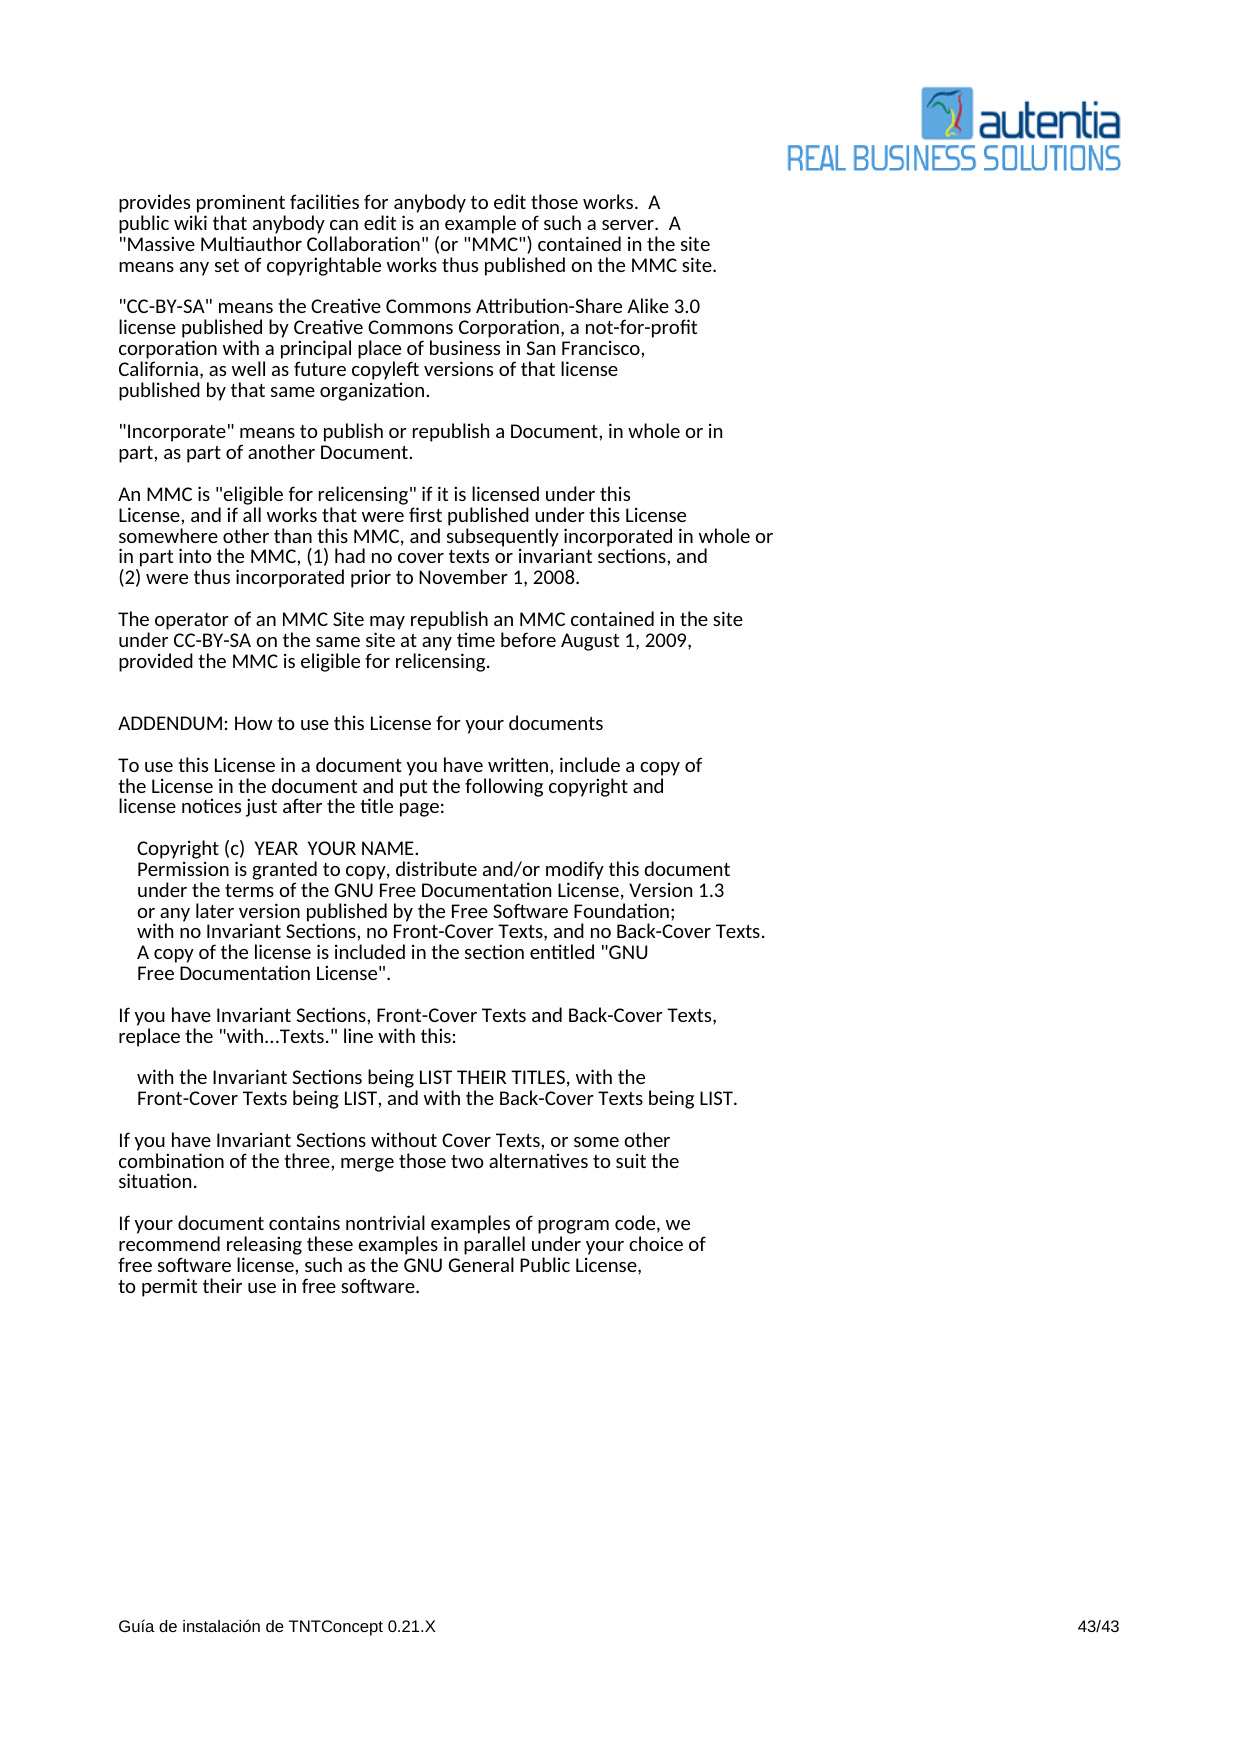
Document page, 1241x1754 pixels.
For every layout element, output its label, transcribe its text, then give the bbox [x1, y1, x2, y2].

text with the Invariant Sections being LIST THEIR TITLES, with the [118, 1069, 1122, 1090]
text Copyright (c) YEAR YOUR NAME. [118, 840, 1122, 861]
text The operator of an MMC Site may republish an MMC contained in the site [118, 611, 1122, 632]
text An MMC is "eligible for relicensing" if it is licensed under this [118, 486, 1122, 507]
text If your document contains nontrivial examples of program code, we [118, 1215, 1122, 1236]
text replace the "with...Texts." line with this: [118, 1027, 1122, 1048]
text means any set of copyrightable works thus published on the MMC site. [118, 257, 1122, 277]
text provided the MMC is eligible for relicensing. [118, 652, 1122, 673]
text Permission is granted to copy, distribute and/or modify this document [118, 861, 1122, 882]
text recommend releasing these examples in parallel under your choice of [118, 1236, 1122, 1257]
text Free Documentation License". [118, 965, 1122, 986]
text If you have Invariant Sections without Cover Texts, or some other [118, 1132, 1122, 1152]
text situation. [118, 1173, 1122, 1194]
text (2) were thus incorporated prior to November 1, 2008. [118, 569, 1122, 590]
text If you have Invariant Sections, Front-Cover Texts and Back-Cover Texts, [118, 1007, 1122, 1027]
text License, and if all works that were first published under this License [118, 507, 1122, 527]
text Front-Cover Texts being LIST, and with the Back-Cover Texts being LIST. [118, 1090, 1122, 1111]
text license published by Creative Commons Corporation, a not-for-profit [118, 319, 1122, 340]
text under the terms of the GNU Free Documentation License, Version 1.3 [118, 882, 1122, 902]
text published by that same organization. [118, 382, 1122, 402]
text to permit their use in free software. [118, 1277, 1122, 1298]
text public wiki that anybody can edit is an example of such a server. A [118, 215, 1122, 236]
text with no Invariant Sections, no Front-Cover Texts, and no Back-Cover Texts. [118, 923, 1122, 944]
text A copy of the license is included in the section entitled "GNU [118, 944, 1122, 965]
text ADDENDUM: How to use this License for your documents [118, 715, 1122, 736]
text under CC-BY-SA on the same site at any time before August 1, 2009, [118, 632, 1122, 652]
text in part into the MMC, (1) had no cover texts or invariant sections, and [118, 548, 1122, 569]
text the License in the document and put the following copyright and [118, 777, 1122, 798]
text corporation with a principal place of business in San Francisco, [118, 340, 1122, 361]
text To use this License in a document you have written, include a copy of [118, 757, 1122, 777]
text "CC-BY-SA" means the Creative Commons Attribution-Share Alike 3.0 [118, 298, 1122, 319]
text somewhere other than this MMC, and subsequently incorporated in whole or [118, 527, 1122, 548]
text license notices just after the title page: [118, 798, 1122, 819]
text part, as part of another Document. [118, 444, 1122, 465]
text California, as well as future copyleft versions of that license [118, 361, 1122, 382]
text or any later version published by the Free Software Foundation; [118, 902, 1122, 923]
text provides prominent facilities for anybody to edit those works. A [118, 194, 1122, 215]
text free software license, such as the GNU General Public License, [118, 1257, 1122, 1277]
text combination of the three, merge those two alternatives to suit the [118, 1152, 1122, 1173]
text "Massive Multiauthor Collaboration" (or "MMC") contained in the site [118, 236, 1122, 257]
text "Incorporate" means to publish or republish a Document, in whole or in [118, 423, 1122, 444]
picture [782, 85, 1123, 178]
